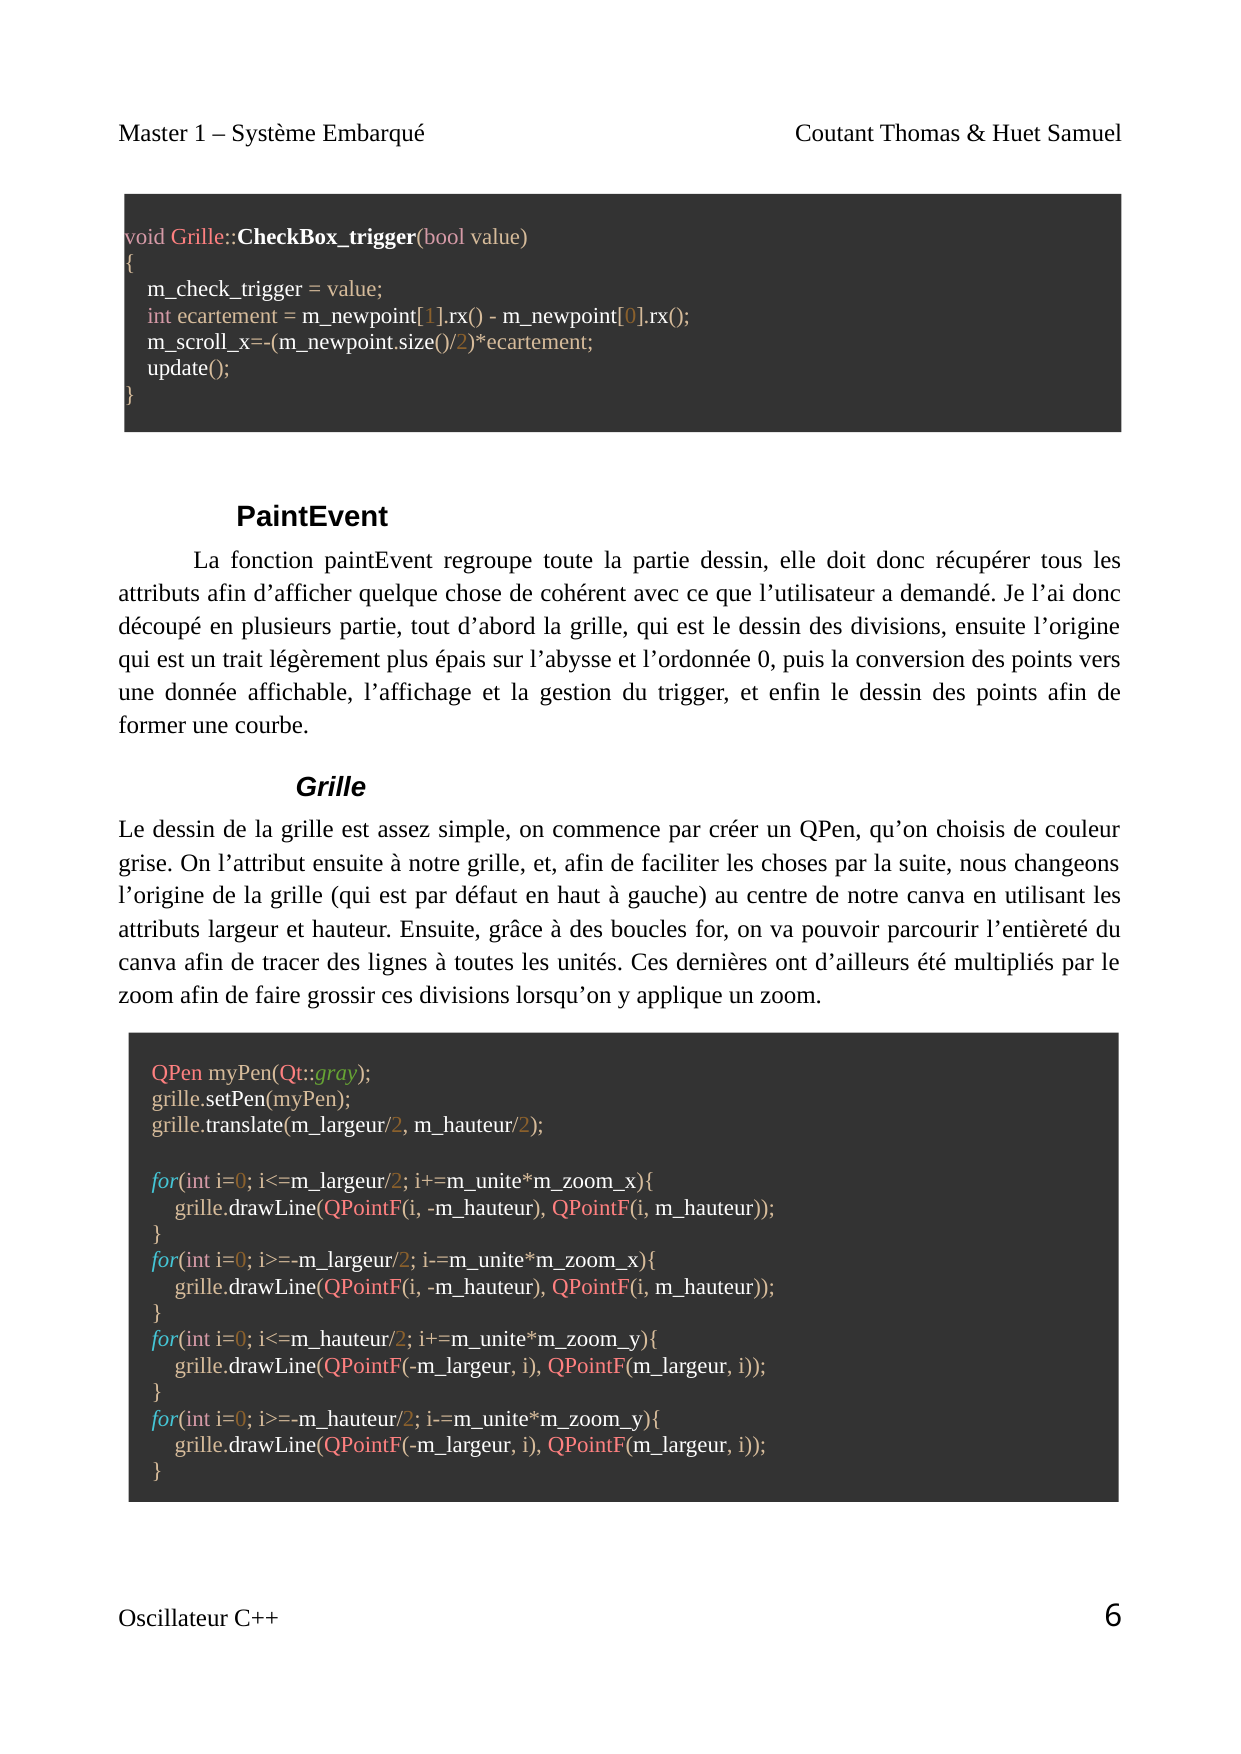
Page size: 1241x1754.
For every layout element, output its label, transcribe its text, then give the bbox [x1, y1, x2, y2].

text Le dessin de la grille est assez simple, on commence par créer un QPen, qu’on choisis de couleur grise. On l’attribut ensuite à notre grille, et, afin de faciliter les choses par la suite, nous changeons l’origine de la grille (qui est par défaut en haut à gauche) au centre de notre canva en utilisant les attributs largeur et hauteur. Ensuite, grâce à des boucles for, on va pouvoir parcourir l’entièreté du canva afin de tracer des lignes à toutes les unités. Ces dernières ont d’ailleurs été multipliés par le zoom afin de faire grossir ces divisions lorsqu’on y applique un zoom. [118, 814, 1122, 1008]
text La fonction paintEvent regroupe toute la partie dessin, elle doit donc récupérer tous les attributs afin d’afficher quelque chose de cohérent avec ce que l’utilisateur a demandé. Je l’ai donc découpé en plusieurs partie, tout d’abord la grille, qui est le dessin des divisions, ensuite l’origine qui est un trait légèrement plus épais sur l’abysse et l’ordonnée 0, puis la conversion des points vers une donnée affichable, l’affichage et la gestion du trigger, et enfin le dessin des points afin de former une courbe. [118, 545, 1122, 739]
subtitle PaintEvent [118, 499, 1122, 532]
subtitle Grille [118, 770, 1122, 802]
